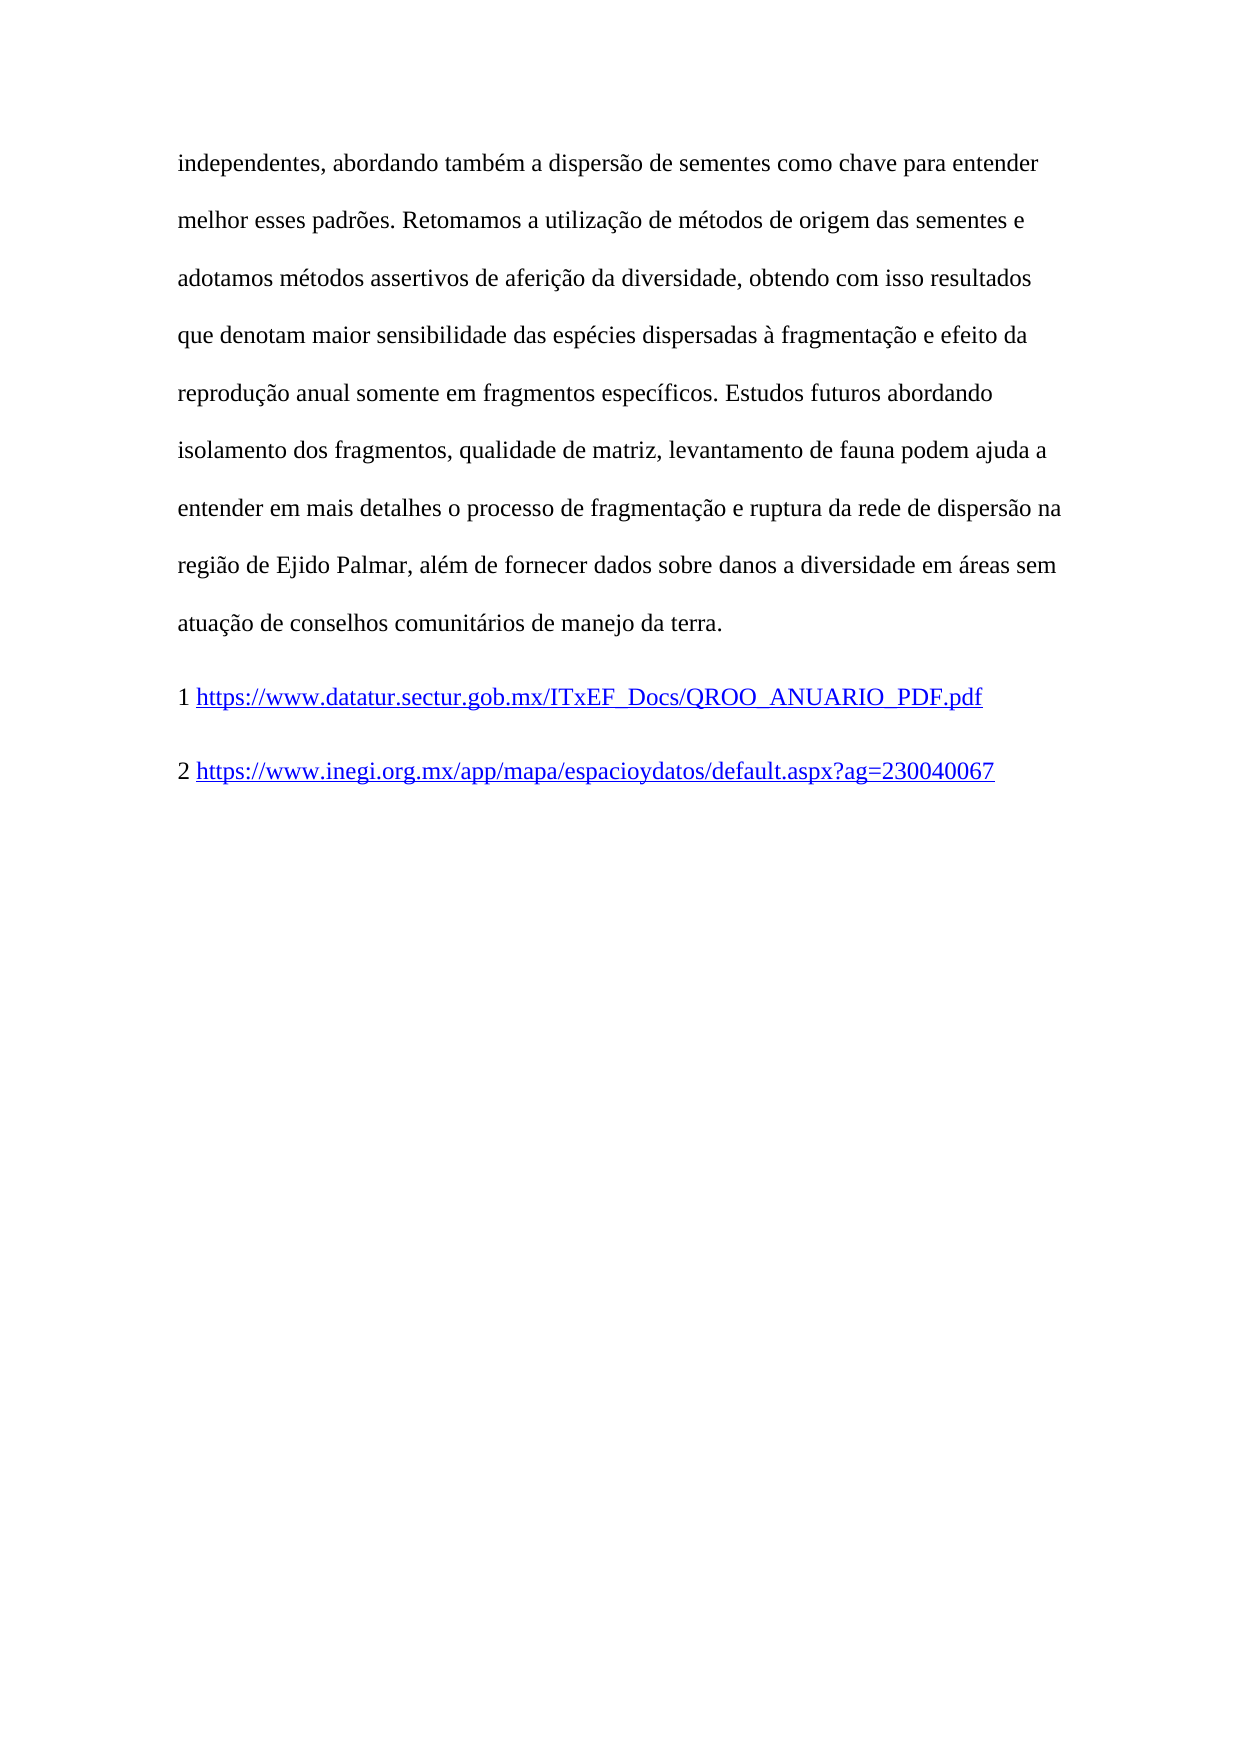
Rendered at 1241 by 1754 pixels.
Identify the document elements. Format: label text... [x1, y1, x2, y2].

text 1 https://www.datatur.sectur.gob.mx/ITxEF_Docs/QROO_ANUARIO_PDF.pdf [177, 682, 1063, 711]
text 2 https://www.inegi.org.mx/app/mapa/espacioydatos/default.aspx?ag=230040067 [177, 756, 1063, 785]
text independentes, abordando também a dispersão de sementes como chave para entender melhor esses padrões. Retomamos a utilização de métodos de origem das sementes e adotamos métodos assertivos de aferição da diversidade, obtendo com isso resultados que denotam maior sensibilidade das espécies dispersadas à fragmentação e efeito da reprodução anual somente em fragmentos específicos. Estudos futuros abordando isolamento dos fragmentos, qualidade de matriz, levantamento de fauna podem ajuda a entender em mais detalhes o processo de fragmentação e ruptura da rede de dispersão na região de Ejido Palmar, além de fornecer dados sobre danos a diversidade em áreas sem atuação de conselhos comunitários de manejo da terra. [177, 148, 1063, 636]
